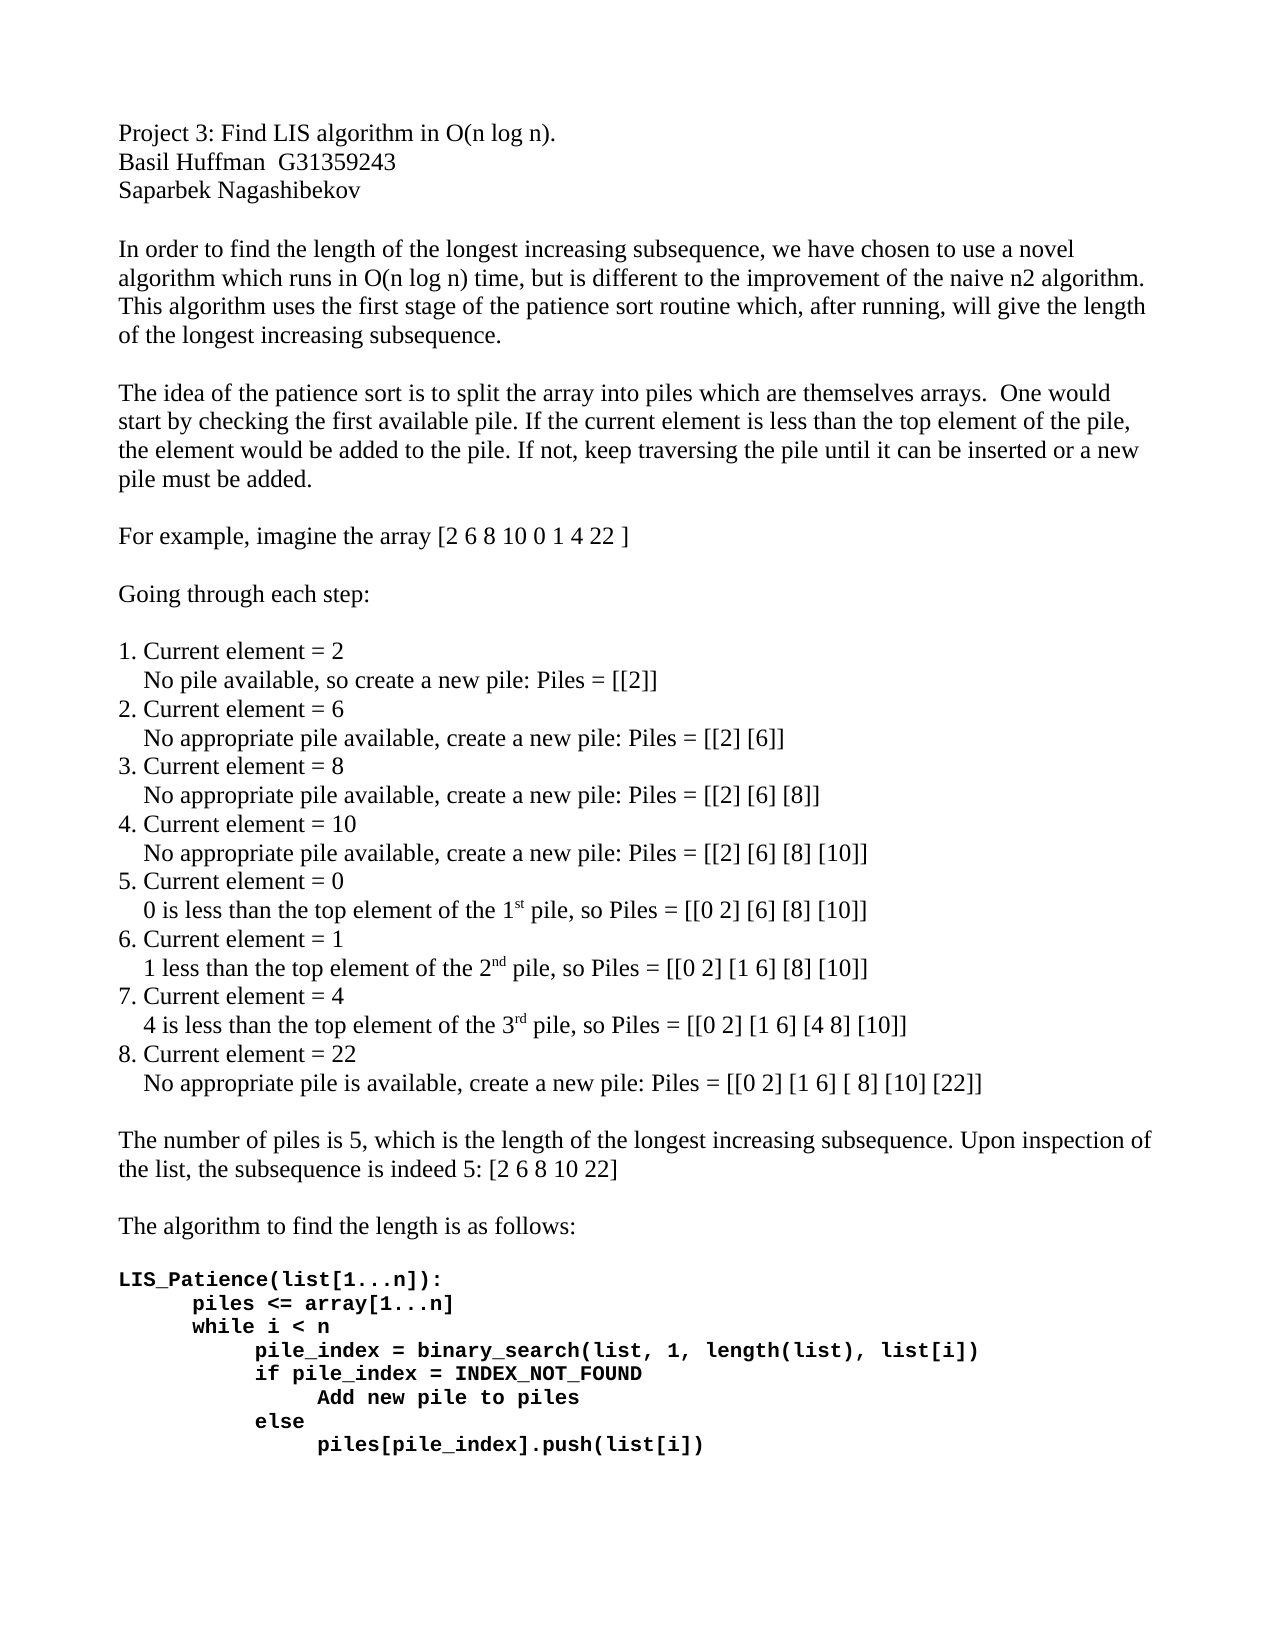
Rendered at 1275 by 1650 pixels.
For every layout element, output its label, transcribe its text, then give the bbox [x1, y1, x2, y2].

text No appropriate pile available, create a new pile: Piles = [[2] [6] [8]] [118, 780, 1157, 809]
text else [118, 1411, 1157, 1434]
text No appropriate pile is available, create a new pile: Piles = [[0 2] [1 6] [ 8] [10] [22]] [118, 1068, 1157, 1096]
text Add new pile to piles [118, 1387, 1157, 1411]
text Going through each step: [118, 579, 1157, 608]
text LIS_Patience(list[1...n]): [118, 1269, 1157, 1292]
text 6. Current element = 1 [118, 924, 1157, 953]
text pile_index = binary_search(list, 1, length(list), list[i]) [118, 1340, 1157, 1363]
text 7. Current element = 4 [118, 981, 1157, 1010]
text No appropriate pile available, create a new pile: Piles = [[2] [6]] [118, 723, 1157, 751]
text The algorithm to find the length is as follows: [118, 1211, 1157, 1240]
text For example, imagine the array [2 6 8 10 0 1 4 22 ] [118, 521, 1157, 550]
text 4. Current element = 10 [118, 809, 1157, 838]
text 4 is less than the top element of the 3rd pile, so Piles = [[0 2] [1 6] [4 8] [10]] [118, 1010, 1157, 1039]
text 1. Current element = 2 [118, 636, 1157, 665]
text while i < n [118, 1316, 1157, 1340]
text 2. Current element = 6 [118, 694, 1157, 723]
text The number of piles is 5, which is the length of the longest increasing subsequence. Upon inspection of the list, the subsequence is indeed 5: [2 6 8 10 22] [118, 1125, 1157, 1183]
text 5. Current element = 0 [118, 866, 1157, 895]
text 3. Current element = 8 [118, 751, 1157, 780]
text 1 less than the top element of the 2nd pile, so Piles = [[0 2] [1 6] [8] [10]] [118, 953, 1157, 981]
text if pile_index = INDEX_NOT_FOUND [118, 1363, 1157, 1387]
text piles[pile_index].push(list[i]) [118, 1434, 1157, 1458]
text piles <= array[1...n] [118, 1292, 1157, 1316]
text 8. Current element = 22 [118, 1039, 1157, 1068]
text No pile available, so create a new pile: Piles = [[2]] [118, 665, 1157, 694]
text In order to find the length of the longest increasing subsequence, we have chosen to use a novel algorithm which runs in O(n log n) time, but is different to the improvement of the naive n2 algorithm. This algorithm uses the first stage of the patience sort routine which, after running, will give the length of the longest increasing subsequence. [118, 234, 1157, 349]
text 0 is less than the top element of the 1st pile, so Piles = [[0 2] [6] [8] [10]] [118, 895, 1157, 924]
text No appropriate pile available, create a new pile: Piles = [[2] [6] [8] [10]] [118, 838, 1157, 866]
text The idea of the patience sort is to split the array into piles which are themselves arrays. One would start by checking the first available pile. If the current element is less than the top element of the pile, the element would be added to the pile. If not, keep traversing the pile until it can be inserted or a new pile must be added. [118, 378, 1157, 493]
